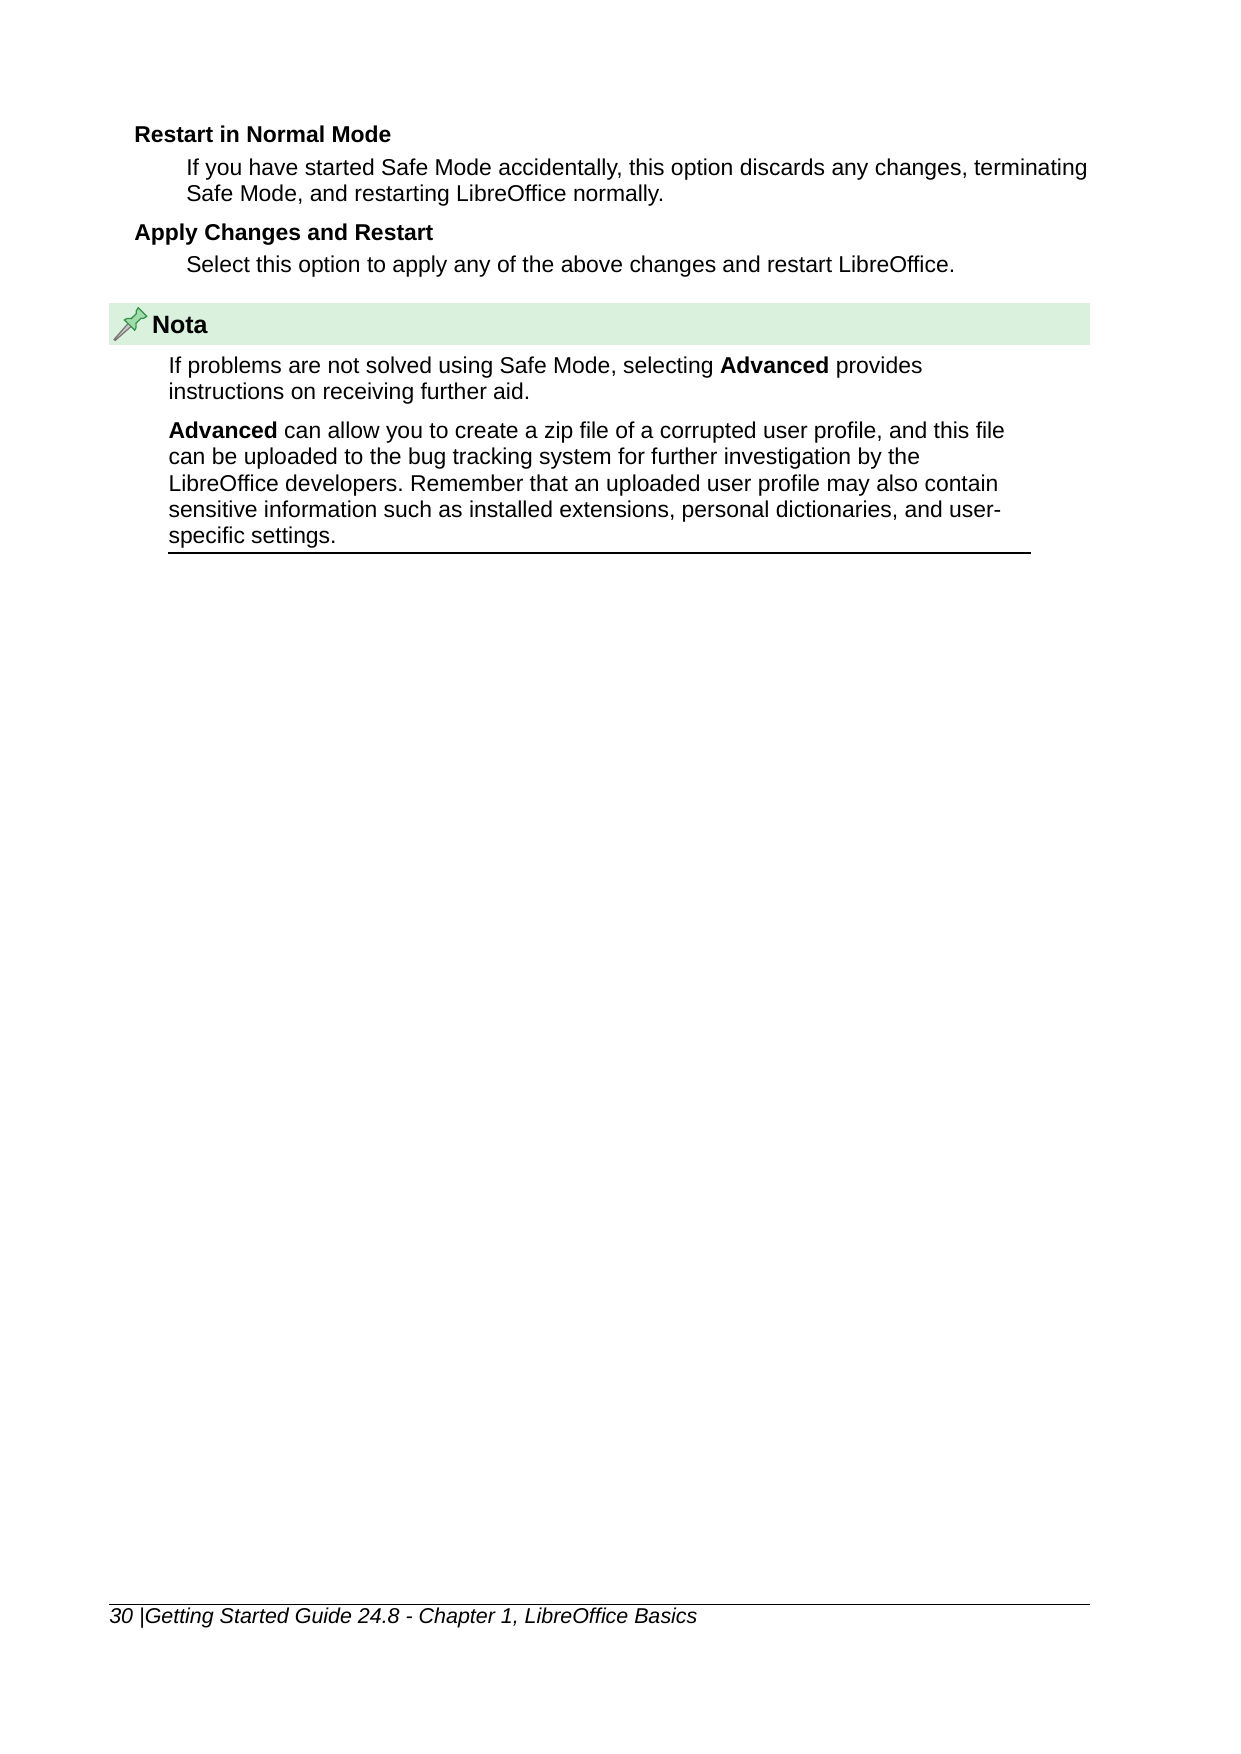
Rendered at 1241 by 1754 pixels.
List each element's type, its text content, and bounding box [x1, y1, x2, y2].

text Apply Changes and Restart [134, 219, 1090, 245]
text Select this option to apply any of the above changes and restart LibreOffice. [186, 251, 1090, 278]
text If you have started Safe Mode accidentally, this option discards any changes, terminating Safe Mode, and restarting LibreOffice normally. [186, 154, 1090, 206]
subtitle Nota [151, 303, 1090, 345]
text Advanced can allow you to create a zip file of a corrupted user profile, and this file can be uploaded to the bug tracking system for further investigation by the LibreOffice developers. Remember that an uploaded user profile may also contain sensitive information such as installed extensions, personal dictionaries, and user-specific settings. [168, 417, 1031, 552]
text If problems are not solved using Safe Mode, selecting Advanced provides instructions on receiving further aid. [168, 352, 1031, 404]
text Restart in Normal Mode [134, 121, 1090, 147]
